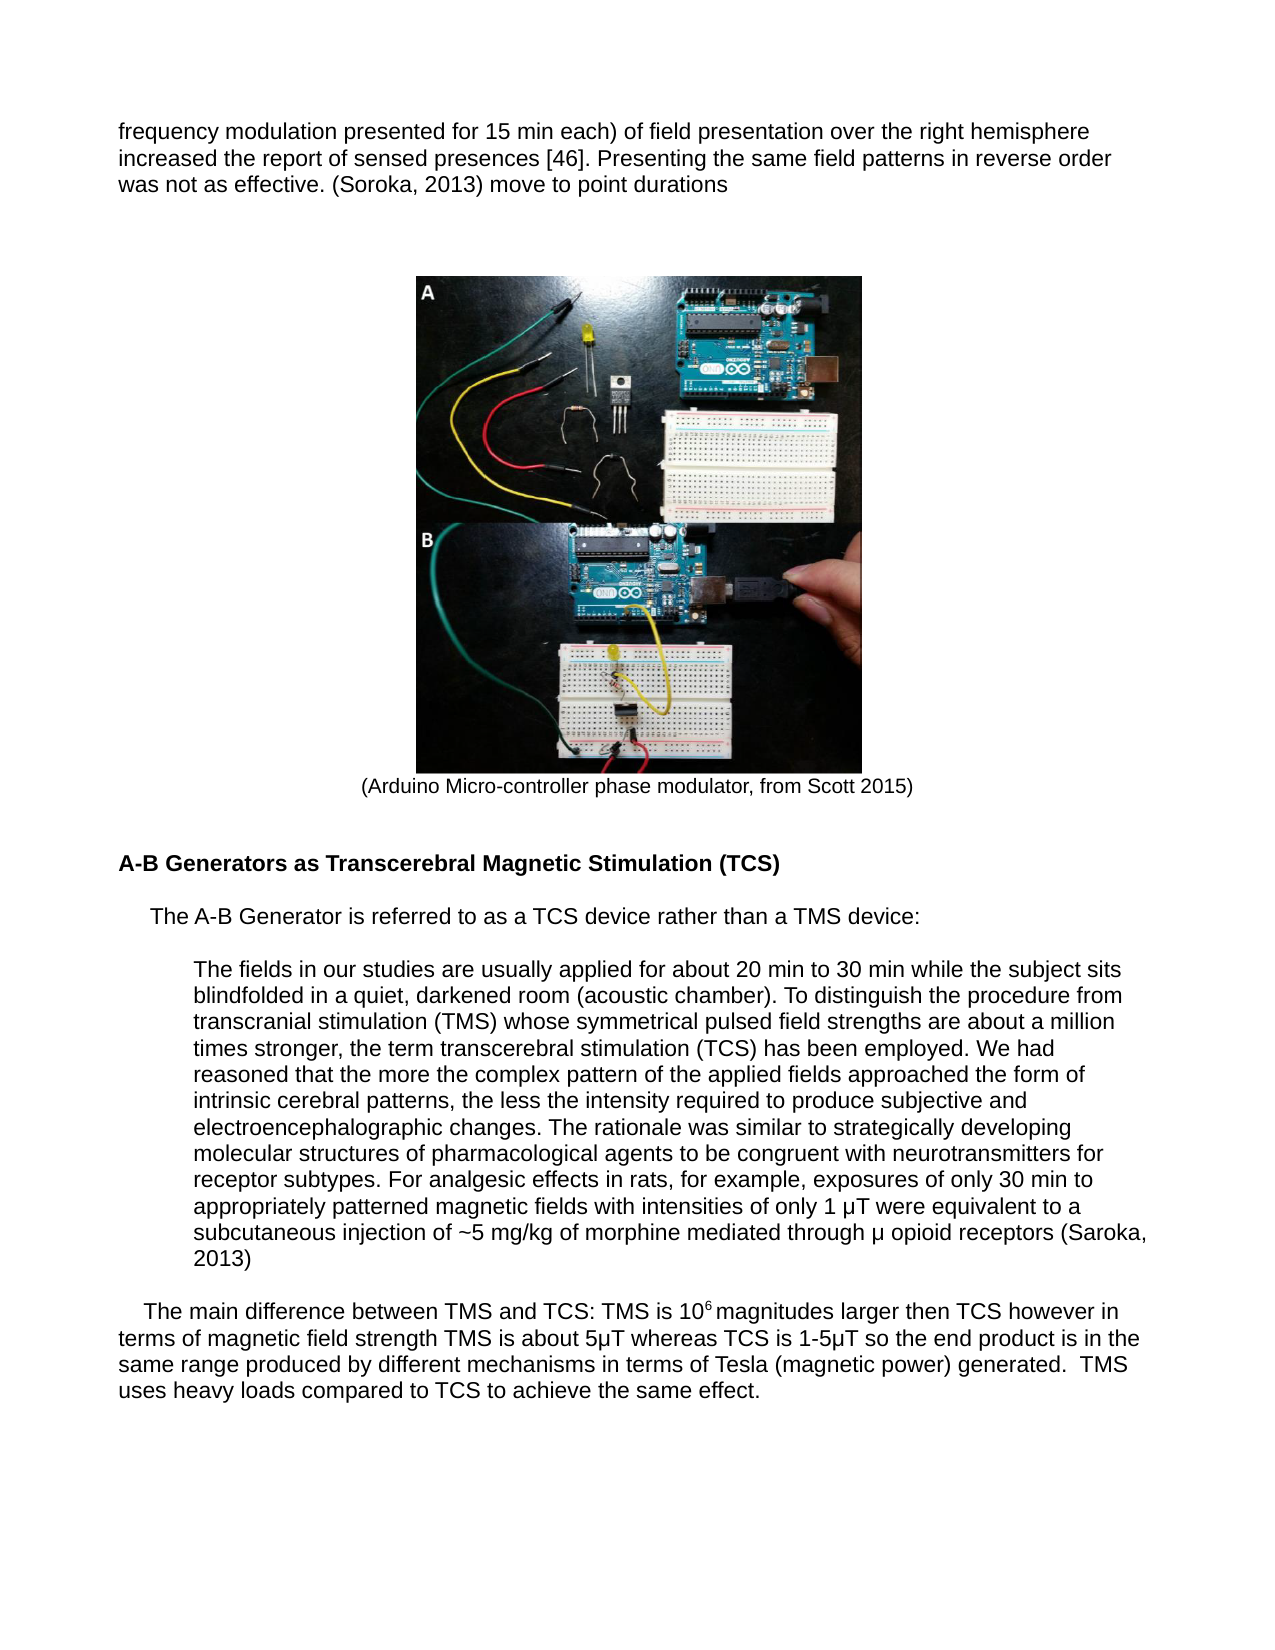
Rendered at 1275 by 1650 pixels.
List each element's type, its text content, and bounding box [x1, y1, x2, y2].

text The fields in our studies are usually applied for about 20 min to 30 min while the subject sits blindfolded in a quiet, darkened room (acoustic chamber). To distinguish the procedure from transcranial stimulation (TMS) whose symmetrical pulsed field strengths are about a million times stronger, the term transcerebral stimulation (TCS) has been employed. We had reasoned that the more the complex pattern of the applied fields approached the form of intrinsic cerebral patterns, the less the intensity required to produce subjective and electroencephalographic changes. The rationale was similar to strategically developing molecular structures of pharmacological agents to be congruent with neurotransmitters for receptor subtypes. For analgesic effects in rats, for example, exposures of only 30 min to appropriately patterned magnetic fields with intensities of only 1 μT were equivalent to a subcutaneous injection of ~5 mg/kg of morphine mediated through μ opioid receptors (Saroka, 2013) [193, 956, 1157, 1272]
text The main difference between TMS and TCS: TMS is 106 magnitudes larger then TCS however in terms of magnetic field strength TMS is about 5μT whereas TCS is 1-5μT so the end product is in the same range produced by different mechanisms in terms of Tesla (magnetic power) generated. TMS uses heavy loads compared to TCS to achieve the same effect. [118, 1298, 1157, 1403]
picture [411, 276, 864, 774]
text The A-B Generator is referred to as a TCS device rather than a TMS device: [118, 903, 1157, 929]
text frequency modulation presented for 15 min each) of field presentation over the right hemisphere increased the report of sensed presences [46]. Presenting the same field patterns in reverse order was not as effective. (Soroka, 2013) move to point durations [118, 118, 1157, 197]
text A-B Generators as Transcerebral Magnetic Stimulation (TCS) [118, 850, 1157, 876]
text (Arduino Micro-controller phase modulator, from Scott 2015) [118, 276, 1157, 797]
